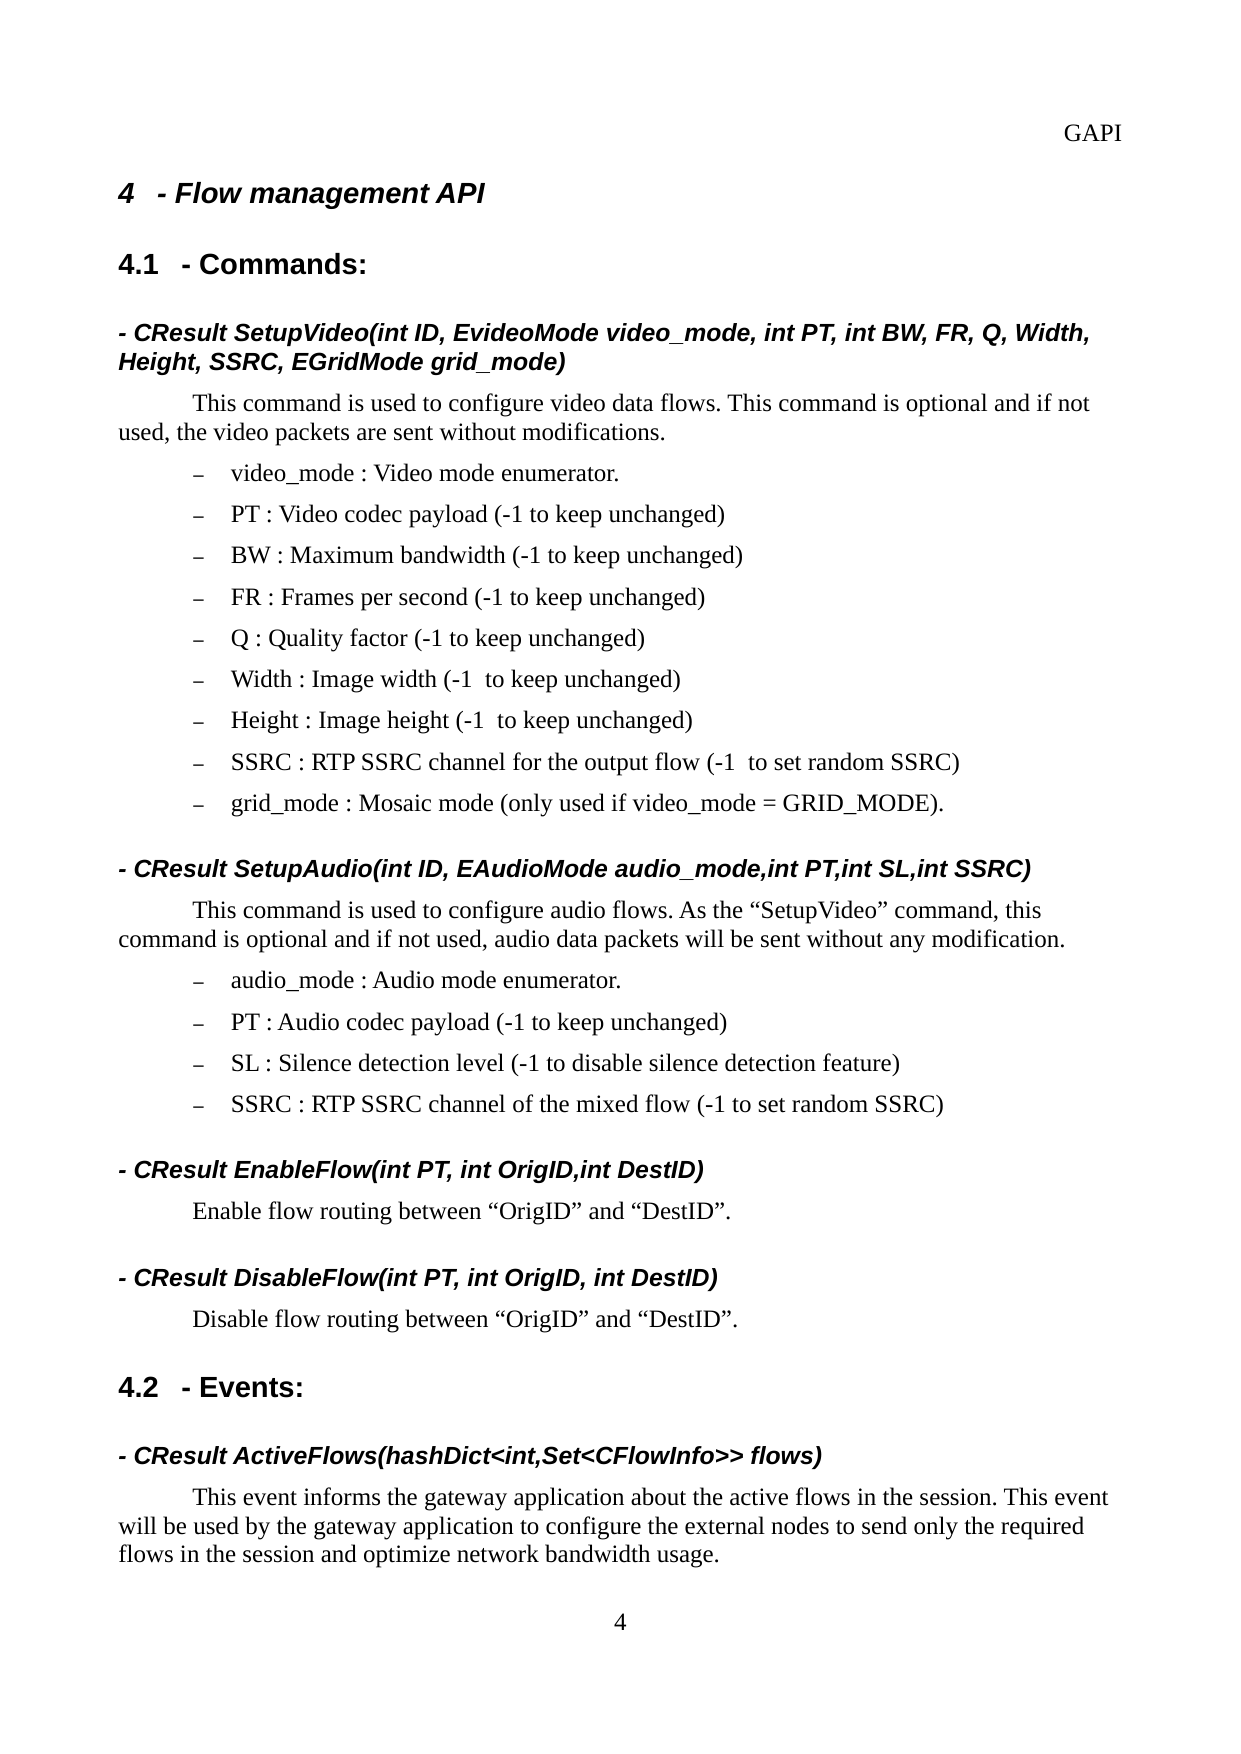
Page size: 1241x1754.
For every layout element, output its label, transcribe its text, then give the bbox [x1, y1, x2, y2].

list Height : Image height (-1 to keep unchanged) [193, 706, 1122, 734]
list PT : Audio codec payload (-1 to keep unchanged) [193, 1007, 1122, 1035]
subtitle - CResult DisableFlow(int PT, int OrigID, int DestID) [118, 1263, 1122, 1291]
text This command is used to configure audio flows. As the “SetupVideo” command, this command is optional and if not used, audio data packets will be sent without any modification. [118, 895, 1122, 953]
subtitle - CResult ActiveFlows(hashDict<int,Set<CFlowInfo>> flows) [118, 1441, 1122, 1469]
text Enable flow routing between “OrigID” and “DestID”. [118, 1196, 1122, 1225]
list SSRC : RTP SSRC channel for the output flow (-1 to set random SSRC) [193, 747, 1122, 776]
list BW : Maximum bandwidth (-1 to keep unchanged) [193, 541, 1122, 569]
list FR : Frames per second (-1 to keep unchanged) [193, 582, 1122, 611]
list Q : Quality factor (-1 to keep unchanged) [193, 623, 1122, 652]
text This event informs the gateway application about the active flows in the session. This event will be used by the gateway application to configure the external nodes to send only the required flows in the session and optimize network bandwidth usage. [118, 1482, 1122, 1568]
list PT : Video codec payload (-1 to keep unchanged) [193, 499, 1122, 528]
text This command is used to configure video data flows. This command is optional and if not used, the video packets are sent without modifications. [118, 388, 1122, 446]
subtitle - CResult SetupAudio(int ID, EAudioMode audio_mode,int PT,int SL,int SSRC) [118, 854, 1122, 883]
list SSRC : RTP SSRC channel of the mixed flow (-1 to set random SSRC) [193, 1089, 1122, 1118]
list audio_mode : Audio mode enumerator. [193, 965, 1122, 994]
text Disable flow routing between “OrigID” and “DestID”. [118, 1304, 1122, 1332]
list video_mode : Video mode enumerator. [193, 458, 1122, 487]
list SL : Silence detection level (-1 to disable silence detection feature) [193, 1048, 1122, 1077]
subtitle - Events: [118, 1370, 1122, 1403]
list Width : Image width (-1 to keep unchanged) [193, 664, 1122, 693]
list grid_mode : Mosaic mode (only used if video_mode = GRID_MODE). [193, 788, 1122, 817]
subtitle - CResult EnableFlow(int PT, int OrigID,int DestID) [118, 1155, 1122, 1184]
subtitle - Commands: [118, 247, 1122, 281]
subtitle - CResult SetupVideo(int ID, EvideoMode video_mode, int PT, int BW, FR, Q, Width, Height, SSRC, EGridMode grid_mode) [118, 318, 1122, 376]
subtitle - Flow management API [118, 176, 1122, 210]
